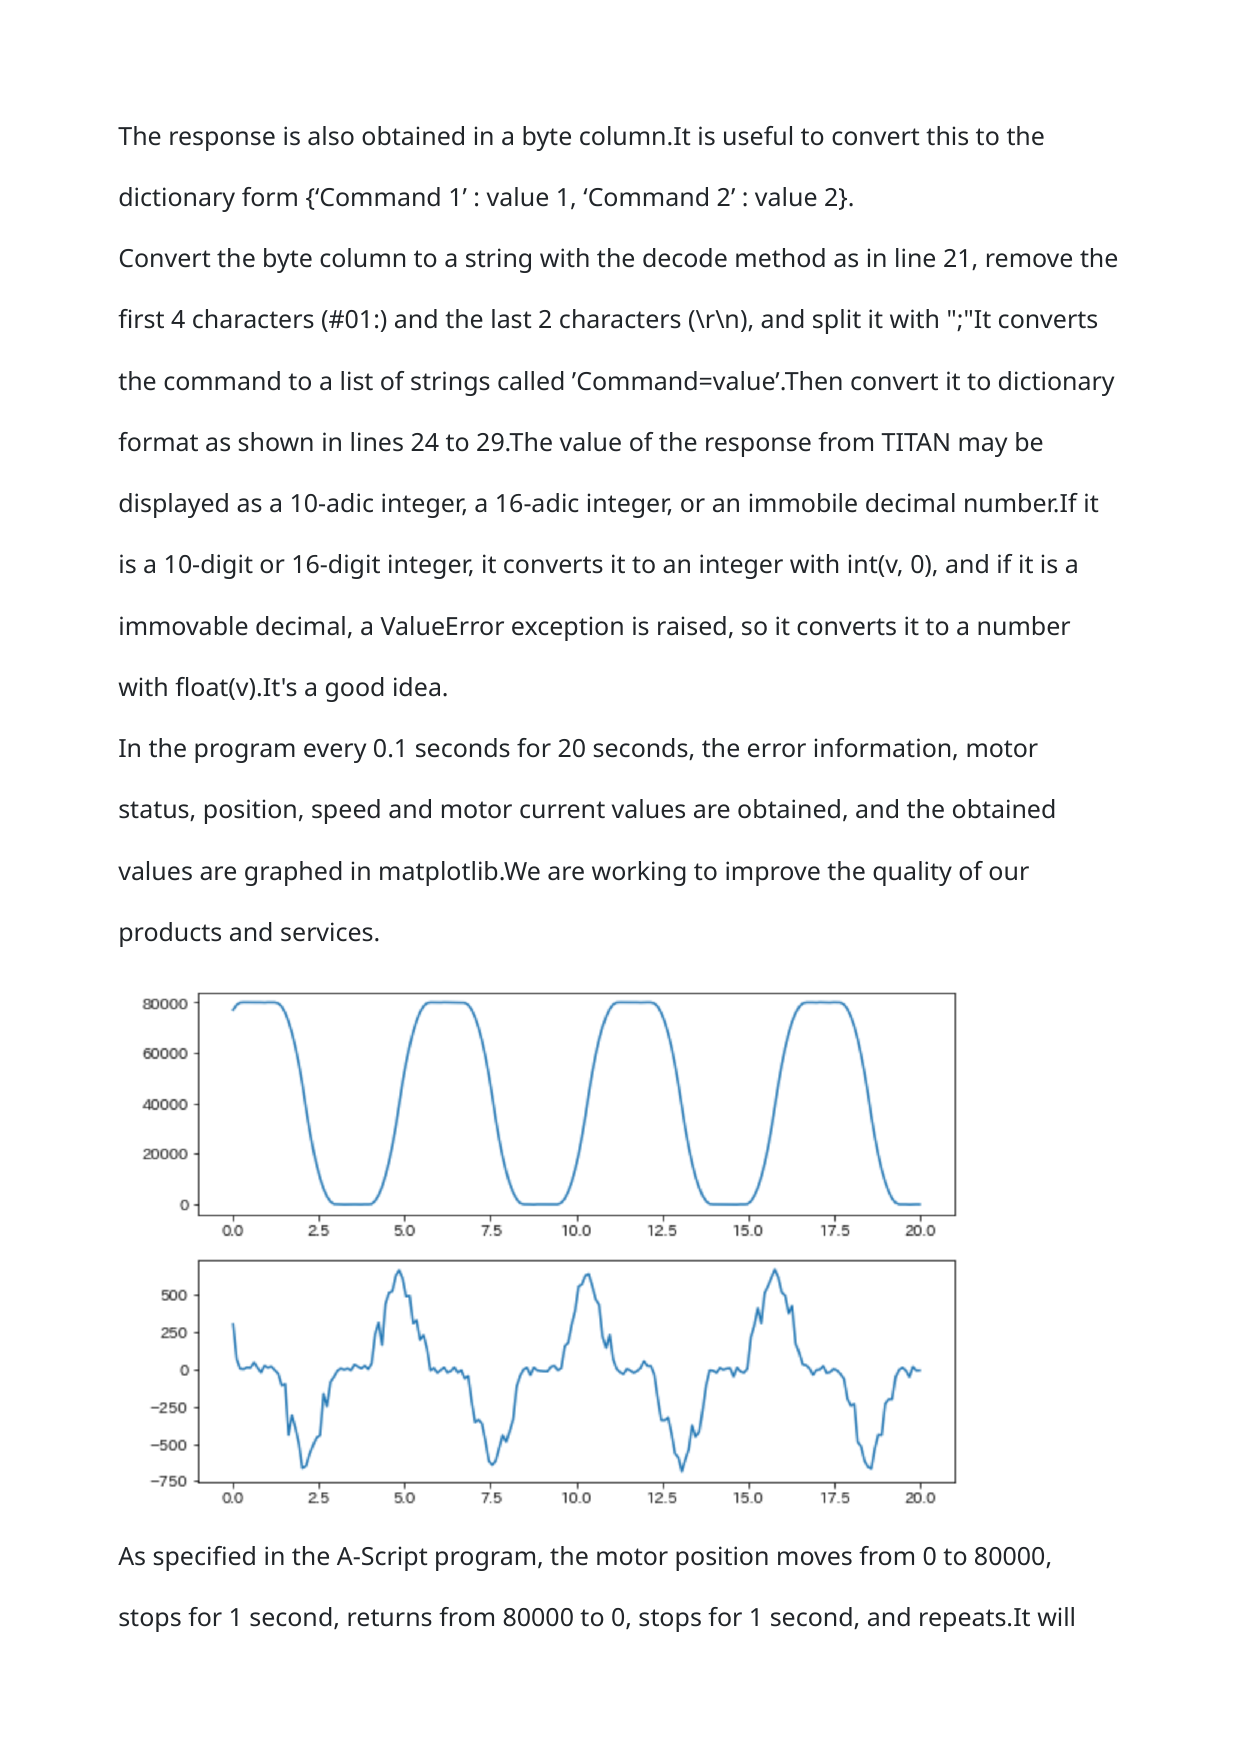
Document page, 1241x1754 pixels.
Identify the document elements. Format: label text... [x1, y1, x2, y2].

text The response is also obtained in a byte column.It is useful to convert this to the dictionary form {‘Command 1’ : value 1, ‘Command 2’ : value 2}. [118, 118, 1122, 213]
text Convert the byte column to a string with the decode method as in line 21, remove the first 4 characters (#01:) and the last 2 characters (\r\n), and split it with ";"It converts the command to a list of strings called ’Command=value’.Then convert it to dictionary format as shown in lines 24 to 29.The value of the response from TITAN may be displayed as a 10-adic integer, a 16-adic integer, or an immobile decimal number.If it is a 10-digit or 16-digit integer, it converts it to an integer with int(v, 0), and if it is a immovable decimal, a ValueError exception is raised, so it converts it to a number with float(v).It's a good idea. [118, 241, 1122, 703]
text As specified in the A-Script program, the motor position moves from 0 to 80000, stops for 1 second, returns from 80000 to 0, stops for 1 second, and repeats.It will [118, 1538, 1122, 1633]
picture [118, 975, 994, 1520]
text In the program every 0.1 seconds for 20 seconds, the error information, motor status, position, speed and motor current values are obtained, and the obtained values are graphed in matplotlib.We are working to improve the quality of our products and services. [118, 731, 1122, 948]
